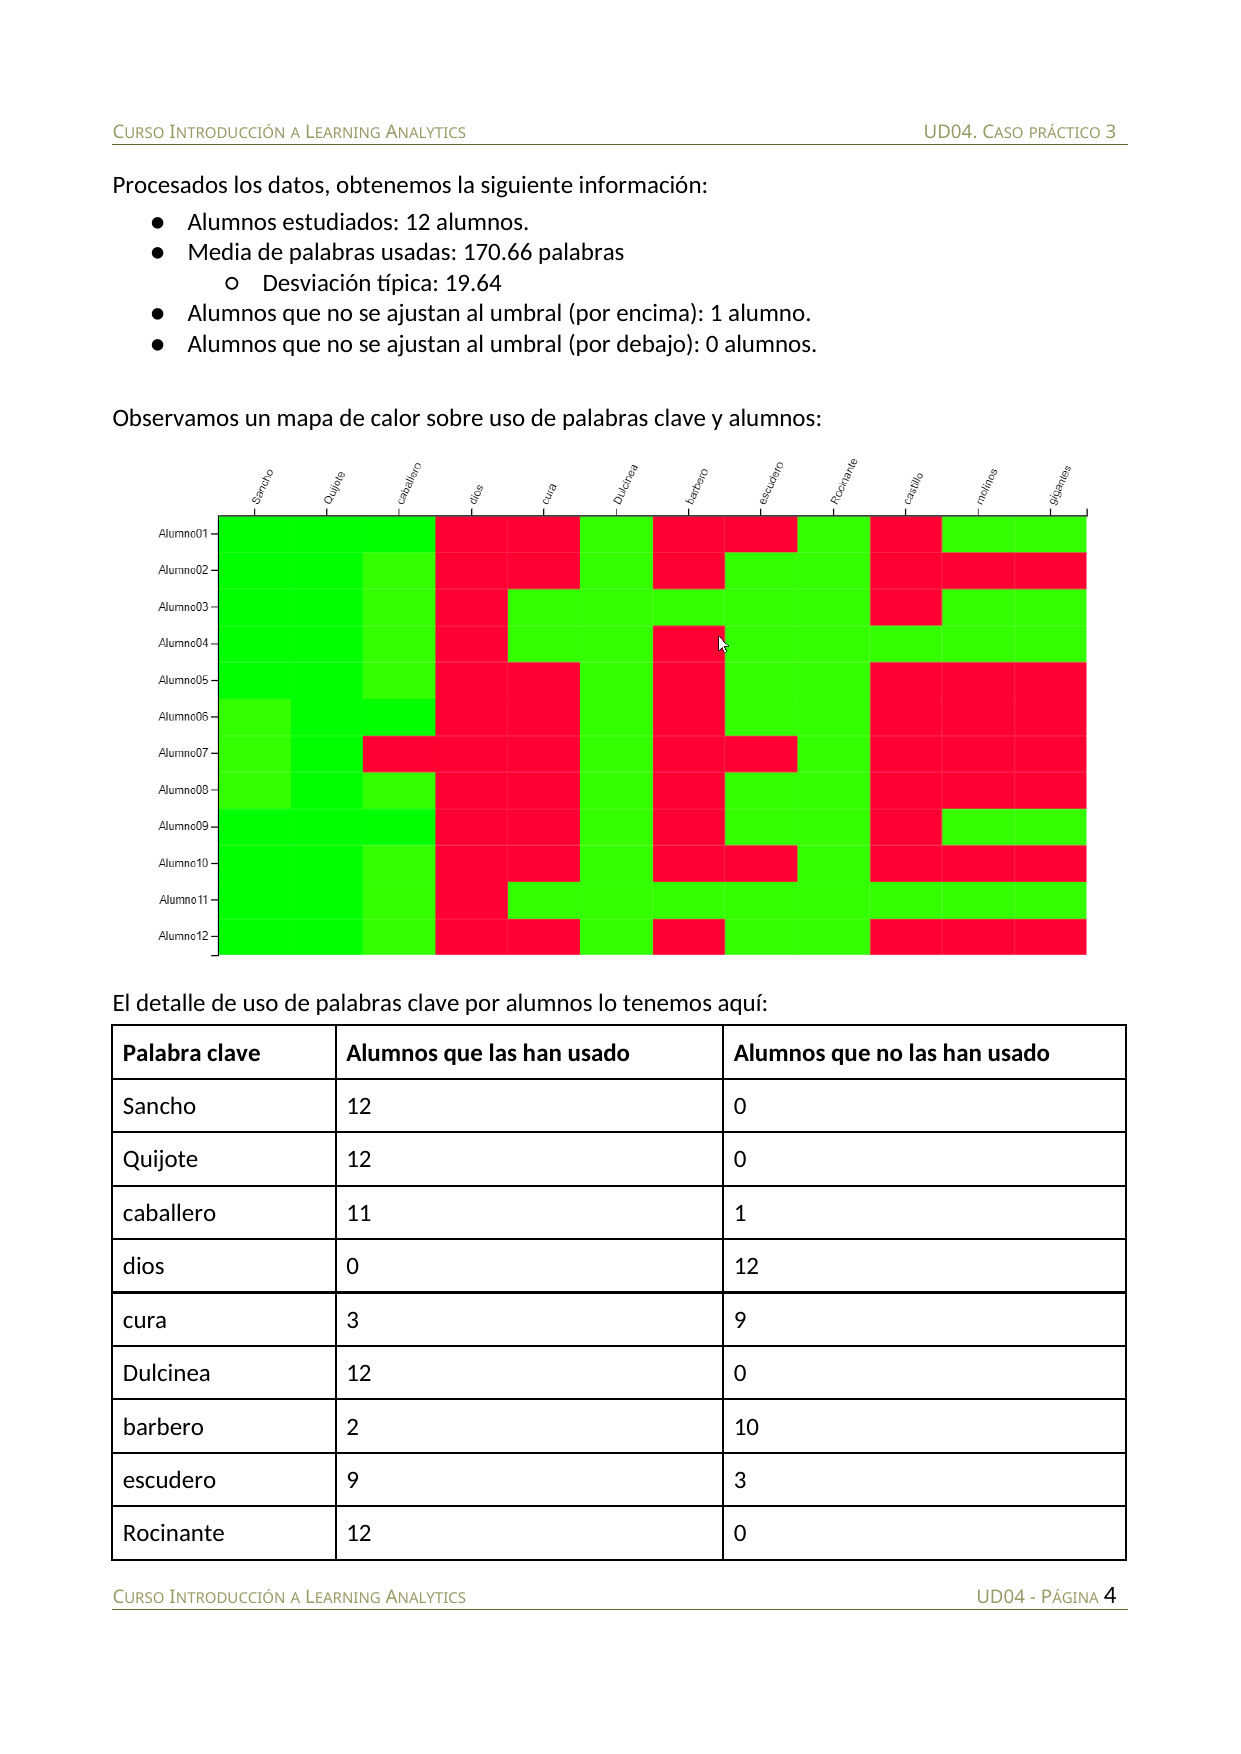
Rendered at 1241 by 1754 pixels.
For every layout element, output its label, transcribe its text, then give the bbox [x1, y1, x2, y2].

table_cell Sancho [113, 1080, 335, 1131]
table_cell 12 [337, 1347, 722, 1398]
table_cell 12 [724, 1240, 1125, 1291]
table_cell 12 [337, 1133, 722, 1184]
table_header Alumnos que no las han usado [724, 1026, 1125, 1078]
table_cell Rocinante [113, 1507, 335, 1558]
table_header Palabra clave [113, 1026, 335, 1078]
table_cell 10 [724, 1400, 1125, 1452]
table_cell barbero [113, 1400, 335, 1452]
table_header Alumnos que las han usado [337, 1026, 722, 1078]
list Alumnos que no se ajustan al umbral (por encima): 1 alumno. [150, 298, 1128, 328]
table_cell cura [113, 1294, 335, 1345]
table_cell dios [113, 1240, 335, 1291]
table_cell 12 [337, 1507, 722, 1558]
text El detalle de uso de palabras clave por alumnos lo tenemos aquí: [112, 987, 1128, 1018]
table_cell 12 [337, 1080, 722, 1131]
table_cell 0 [337, 1240, 722, 1291]
table_cell Quijote [113, 1133, 335, 1184]
table_cell caballero [113, 1187, 335, 1238]
table_cell 3 [337, 1294, 722, 1345]
text Procesados los datos, obtenemos la siguiente información: [112, 169, 1128, 199]
table_cell 1 [724, 1187, 1125, 1238]
table_cell 0 [724, 1080, 1125, 1131]
table_cell Dulcinea [113, 1347, 335, 1398]
list Desviación típica: 19.64 [225, 267, 1128, 298]
table_cell 11 [337, 1187, 722, 1238]
table_cell 2 [337, 1400, 722, 1452]
table_cell 0 [724, 1347, 1125, 1398]
list Alumnos que no se ajustan al umbral (por debajo): 0 alumnos. [150, 328, 1128, 359]
table_cell 9 [337, 1454, 722, 1505]
list Media de palabras usadas: 170.66 palabras [150, 237, 1128, 267]
table_cell 0 [724, 1133, 1125, 1184]
text Observamos un mapa de calor sobre uso de palabras clave y alumnos: [112, 402, 1128, 433]
list Alumnos estudiados: 12 alumnos. [150, 206, 1128, 237]
table_cell 0 [724, 1507, 1125, 1558]
table_cell 3 [724, 1454, 1125, 1505]
table_cell escudero [113, 1454, 335, 1505]
picture [112, 439, 1128, 981]
table_cell 9 [724, 1294, 1125, 1345]
